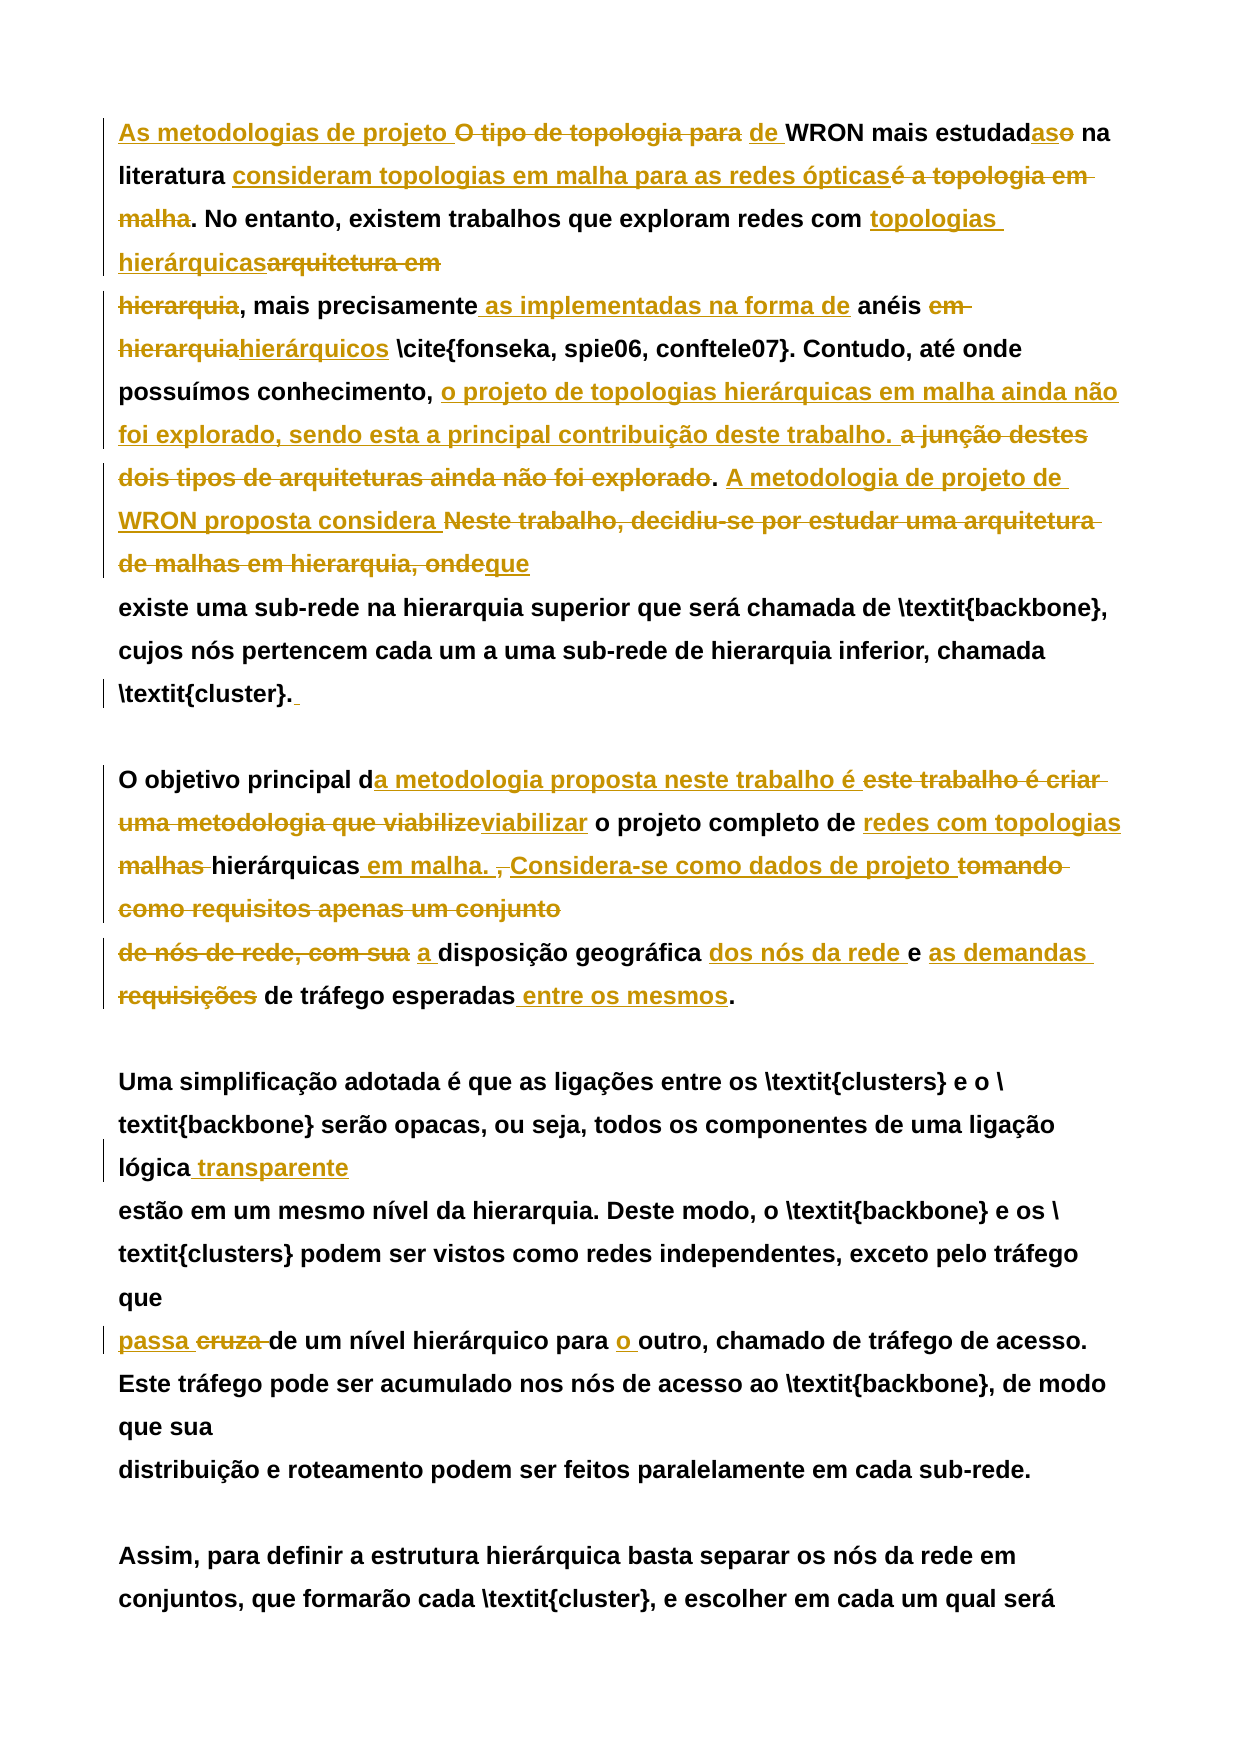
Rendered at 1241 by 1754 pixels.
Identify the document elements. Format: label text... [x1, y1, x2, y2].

text existe uma sub-rede na hierarquia superior que será chamada de \textit{backbone}, cujos nós pertencem cada um a uma sub-rede de hierarquia inferior, chamada [118, 592, 1122, 664]
text O objetivo principal da metodologia proposta neste trabalho é viabilizar o projeto completo de redes com topologias hierárquicas em malha. Considera-se como dados de projeto a disposição geográfica dos nós da rede e as demandas de tráfego esperadas entre os mesmos. [118, 765, 1122, 923]
text \textit{cluster}. [118, 679, 1122, 707]
text passa de um nível hierárquico para o outro, chamado de tráfego de acesso. Este tráfego pode ser acumulado nos nós de acesso ao \textit{backbone}, de modo que sua [118, 1326, 1122, 1441]
text estão em um mesmo nível da hierarquia. Deste modo, o \textit{backbone} e os \textit{clusters} podem ser vistos como redes independentes, exceto pelo tráfego que [118, 1196, 1122, 1311]
text Assim, para definir a estrutura hierárquica basta separar os nós da rede em conjuntos, que formarão cada \textit{cluster}, e escolher em cada um qual será [118, 1541, 1122, 1613]
text As metodologias de projeto de WRON mais estudadas na literatura consideram topologias em malha para as redes ópticas. No entanto, existem trabalhos que exploram redes com topologias hierárquicas, mais precisamente as implementadas na forma de anéis hierárquicos \cite{fonseka, spie06, conftele07}. Contudo, até onde possuímos conhecimento, o projeto de topologias hierárquicas em malha ainda não foi explorado, sendo esta a principal contribuição deste trabalho. . A metodologia de projeto de WRON proposta considera que [118, 118, 1122, 276]
text distribuição e roteamento podem ser feitos paralelamente em cada sub-rede. [118, 1455, 1122, 1484]
text Uma simplificação adotada é que as ligações entre os \textit{clusters} e o \textit{backbone} serão opacas, ou seja, todos os componentes de uma ligação lógica transparente [118, 1067, 1122, 1182]
